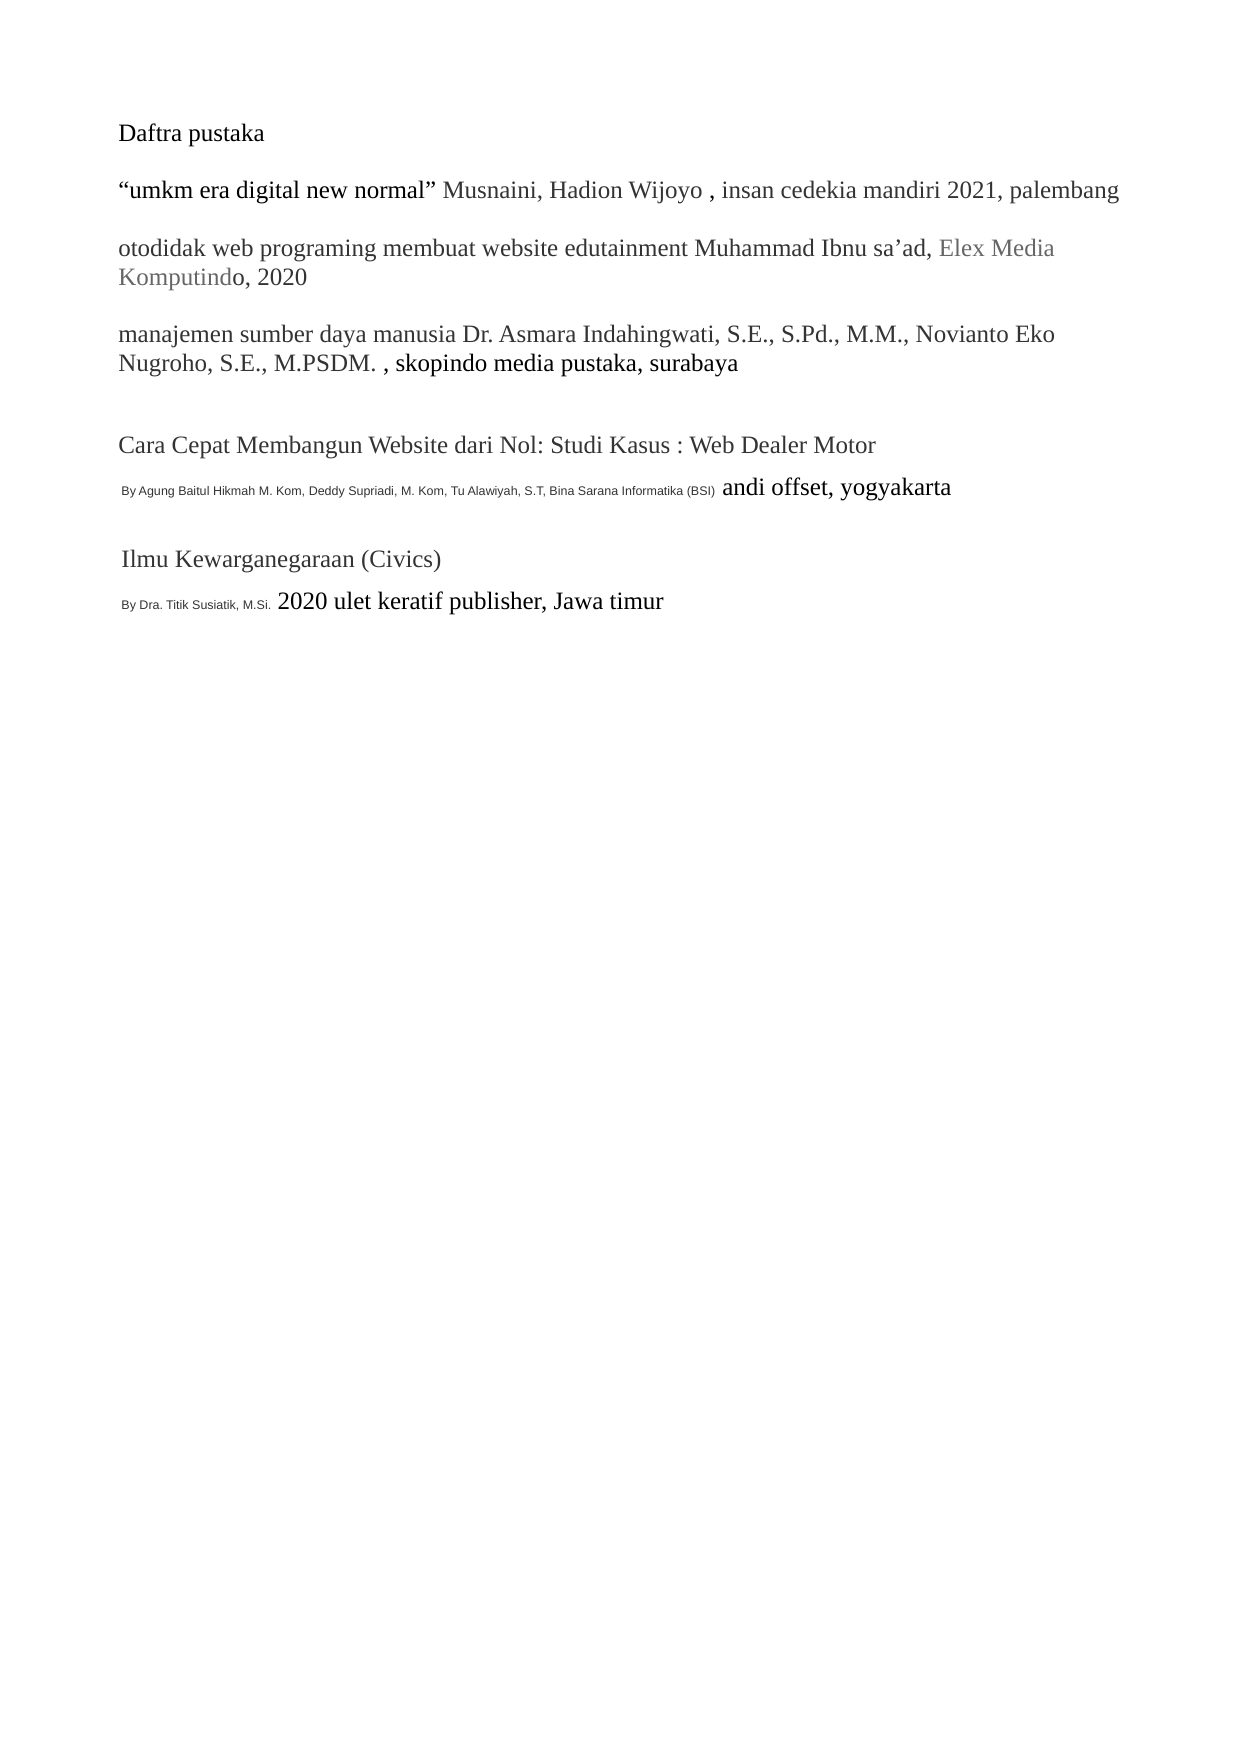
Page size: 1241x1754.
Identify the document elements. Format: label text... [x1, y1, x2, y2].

text By Agung Baitul Hikmah M. Kom, Deddy Supriadi, M. Kom, Tu Alawiyah, S.T, Bina Sarana Informatika (BSI) andi offset, yogyakarta [121, 472, 1122, 501]
subtitle Cara Cepat Membangun Website dari Nol: Studi Kasus : Web Dealer Motor [118, 431, 1122, 459]
text manajemen sumber daya manusia Dr. Asmara Indahingwati, S.E., S.Pd., M.M., Novianto Eko Nugroho, S.E., M.PSDM. , skopindo media pustaka, surabaya [118, 319, 1122, 377]
text Daftra pustaka [118, 118, 1122, 147]
text “umkm era digital new normal” Musnaini, Hadion Wijoyo , insan cedekia mandiri 2021, palembang [118, 176, 1122, 204]
text otodidak web programing membuat website edutainment Muhammad Ibnu sa’ad, Elex Media Komputindo, 2020 [118, 233, 1122, 291]
subtitle Ilmu Kewarganegaraan (Civics) [121, 544, 1122, 573]
text By Dra. Titik Susiatik, M.Si. 2020 ulet keratif publisher, Jawa timur [121, 586, 1122, 614]
